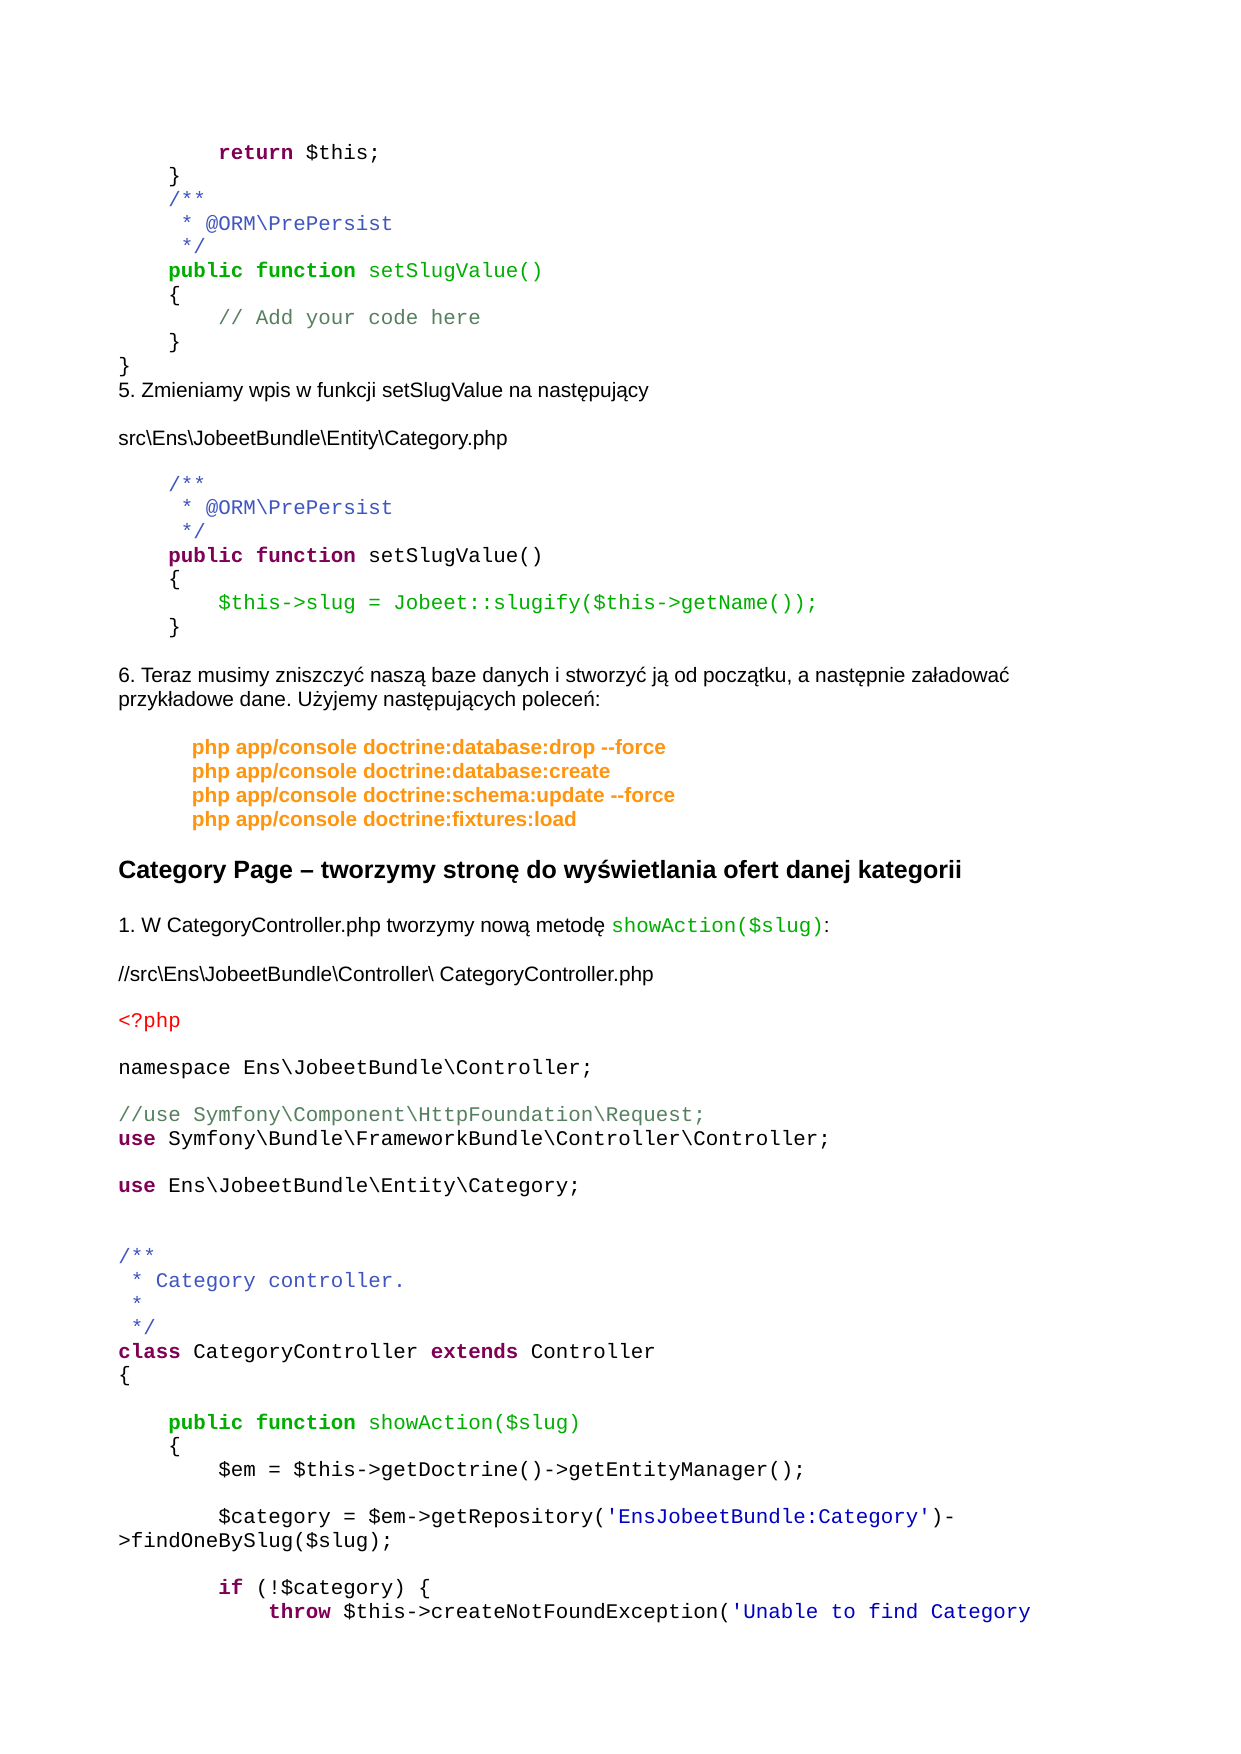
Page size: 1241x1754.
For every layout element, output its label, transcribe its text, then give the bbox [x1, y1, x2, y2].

text } [118, 616, 1122, 639]
text */ [118, 1317, 1122, 1341]
text // Add your code here [118, 307, 1122, 331]
text { [118, 284, 1122, 307]
text php app/console doctrine:schema:update --force [118, 783, 1122, 807]
text public function setSlugValue() [118, 260, 1122, 284]
text <?php [118, 1010, 1122, 1033]
text 1. W CategoryController.php tworzymy nową metodę showAction($slug): [118, 912, 1122, 938]
text } [118, 331, 1122, 354]
text * [118, 1293, 1122, 1317]
text $em = $this->getDoctrine()->getEntityManager(); [118, 1459, 1122, 1483]
text } [118, 354, 1122, 378]
text //use Symfony\Component\HttpFoundation\Request; [118, 1104, 1122, 1128]
text php app/console doctrine:database:drop --force [118, 735, 1122, 759]
text $this->slug = Jobeet::slugify($this->getName()); [118, 592, 1122, 616]
text * @ORM\PrePersist [118, 213, 1122, 236]
text //src\Ens\JobeetBundle\Controller\ CategoryController.php [118, 962, 1122, 986]
text throw $this->createNotFoundException('Unable to find Category [118, 1601, 1122, 1624]
text public function showAction($slug) [118, 1412, 1122, 1435]
text php app/console doctrine:database:create [118, 759, 1122, 783]
text */ [118, 236, 1122, 260]
text /** [118, 189, 1122, 213]
text Category Page – tworzymy stronę do wyświetlania ofert danej kategorii [118, 855, 1122, 884]
text 5. Zmieniamy wpis w funkcji setSlugValue na następujący [118, 378, 1122, 402]
text */ [118, 521, 1122, 545]
text src\Ens\JobeetBundle\Entity\Category.php [118, 426, 1122, 450]
text public function setSlugValue() [118, 545, 1122, 568]
text use Ens\JobeetBundle\Entity\Category; [118, 1175, 1122, 1199]
text if (!$category) { [118, 1577, 1122, 1601]
text $category = $em->getRepository('EnsJobeetBundle:Category')->findOneBySlug($slug); [118, 1506, 1122, 1554]
text { [118, 568, 1122, 592]
text { [118, 1435, 1122, 1459]
text 6. Teraz musimy zniszczyć naszą baze danych i stworzyć ją od początku, a następnie załadować przykładowe dane. Użyjemy następujących poleceń: [118, 663, 1122, 711]
text namespace Ens\JobeetBundle\Controller; [118, 1057, 1122, 1081]
text return $this; [118, 142, 1122, 165]
text /** [118, 1246, 1122, 1270]
text } [118, 165, 1122, 189]
text * @ORM\PrePersist [118, 497, 1122, 521]
text * Category controller. [118, 1270, 1122, 1293]
text /** [118, 474, 1122, 497]
text use Symfony\Bundle\FrameworkBundle\Controller\Controller; [118, 1128, 1122, 1152]
text class CategoryController extends Controller [118, 1341, 1122, 1364]
text php app/console doctrine:fixtures:load [118, 807, 1122, 831]
text { [118, 1364, 1122, 1388]
